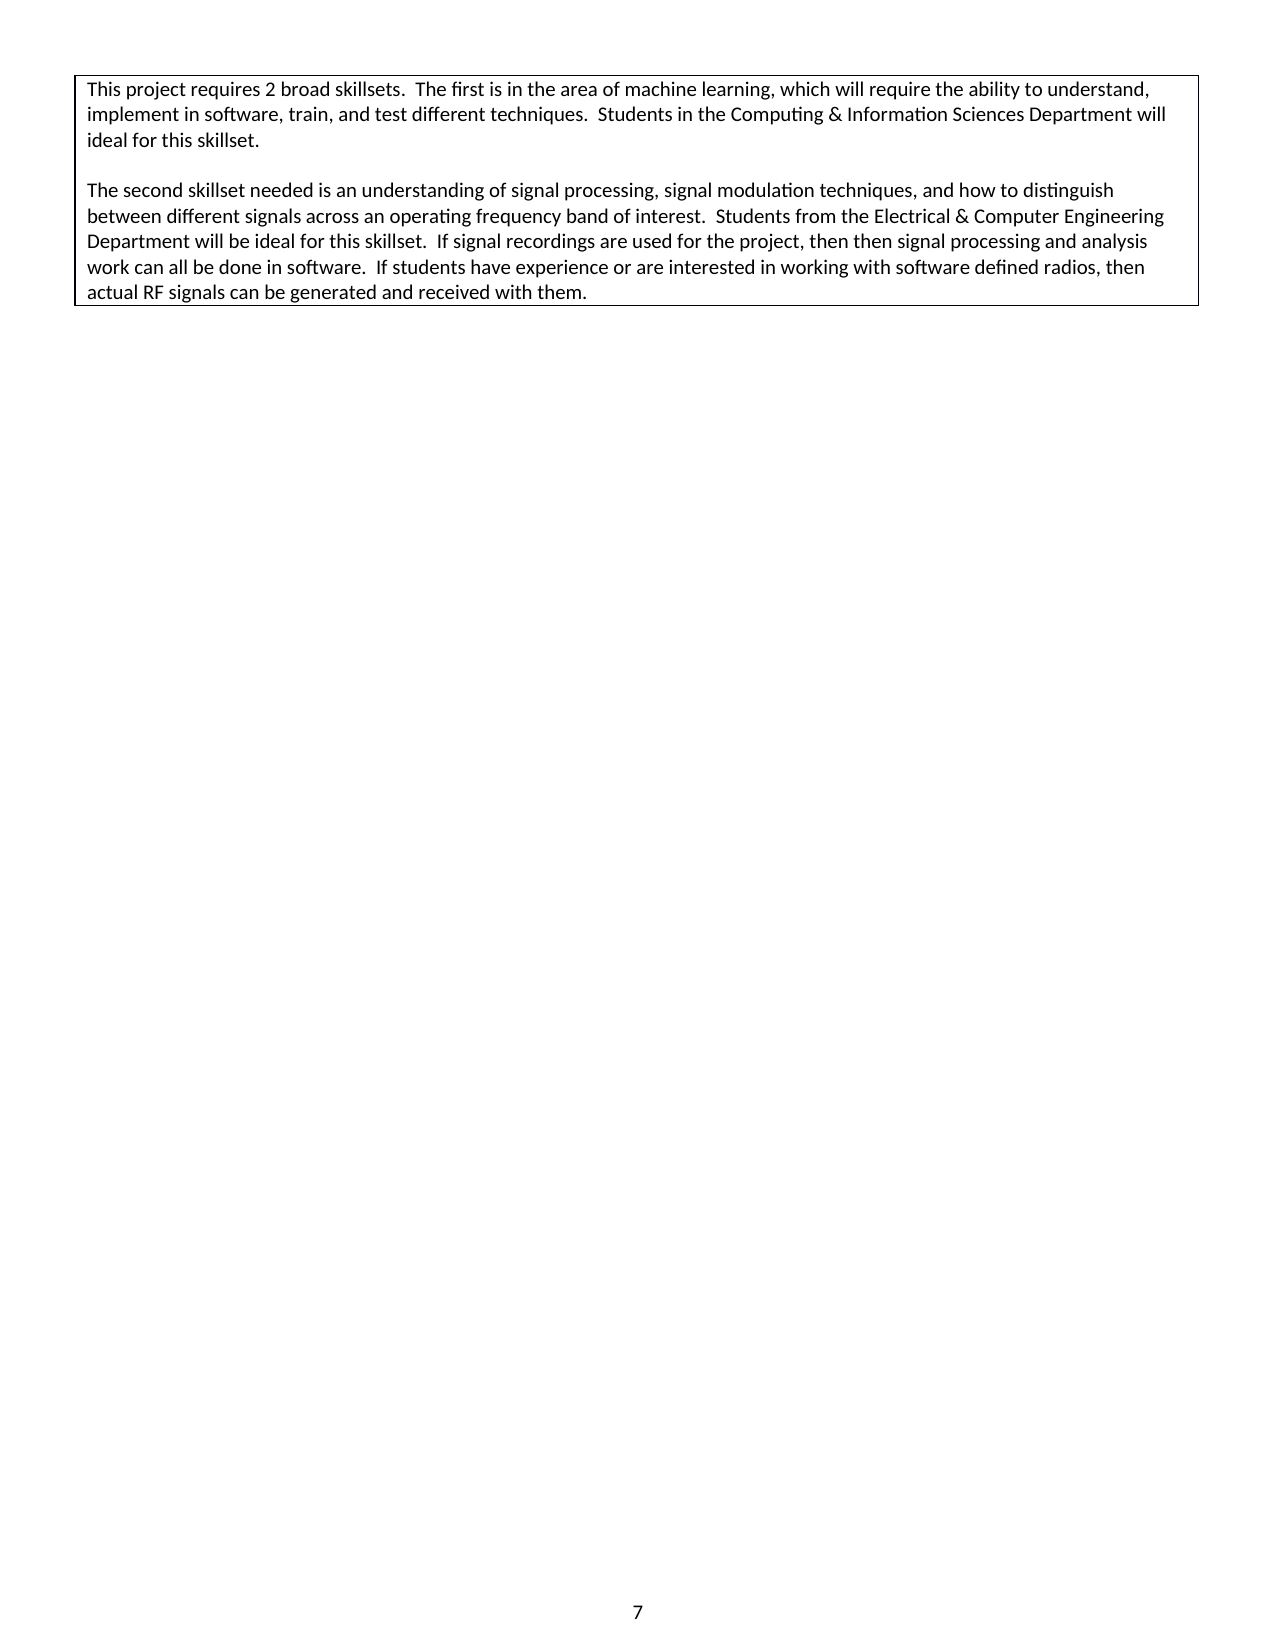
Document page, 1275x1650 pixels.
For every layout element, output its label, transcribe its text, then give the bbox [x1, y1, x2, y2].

table_cell This project requires 2 broad skillsets. The first is in the area of machine learning, which will require the ability to understand, implement in software, train, and test different techniques. Students in the Computing & Information Sciences Department will ideal for this skillset. The second skillset needed is an understanding of signal processing, signal modulation techniques, and how to distinguish between different signals across an operating frequency band of interest. Students from the Electrical & Computer Engineering Department will be ideal for this skillset. If signal recordings are used for the project, then then signal processing and analysis work can all be done in software. If students have experience or are interested in working with software defined radios, then actual RF signals can be generated and received with them. [76, 76, 1198, 305]
